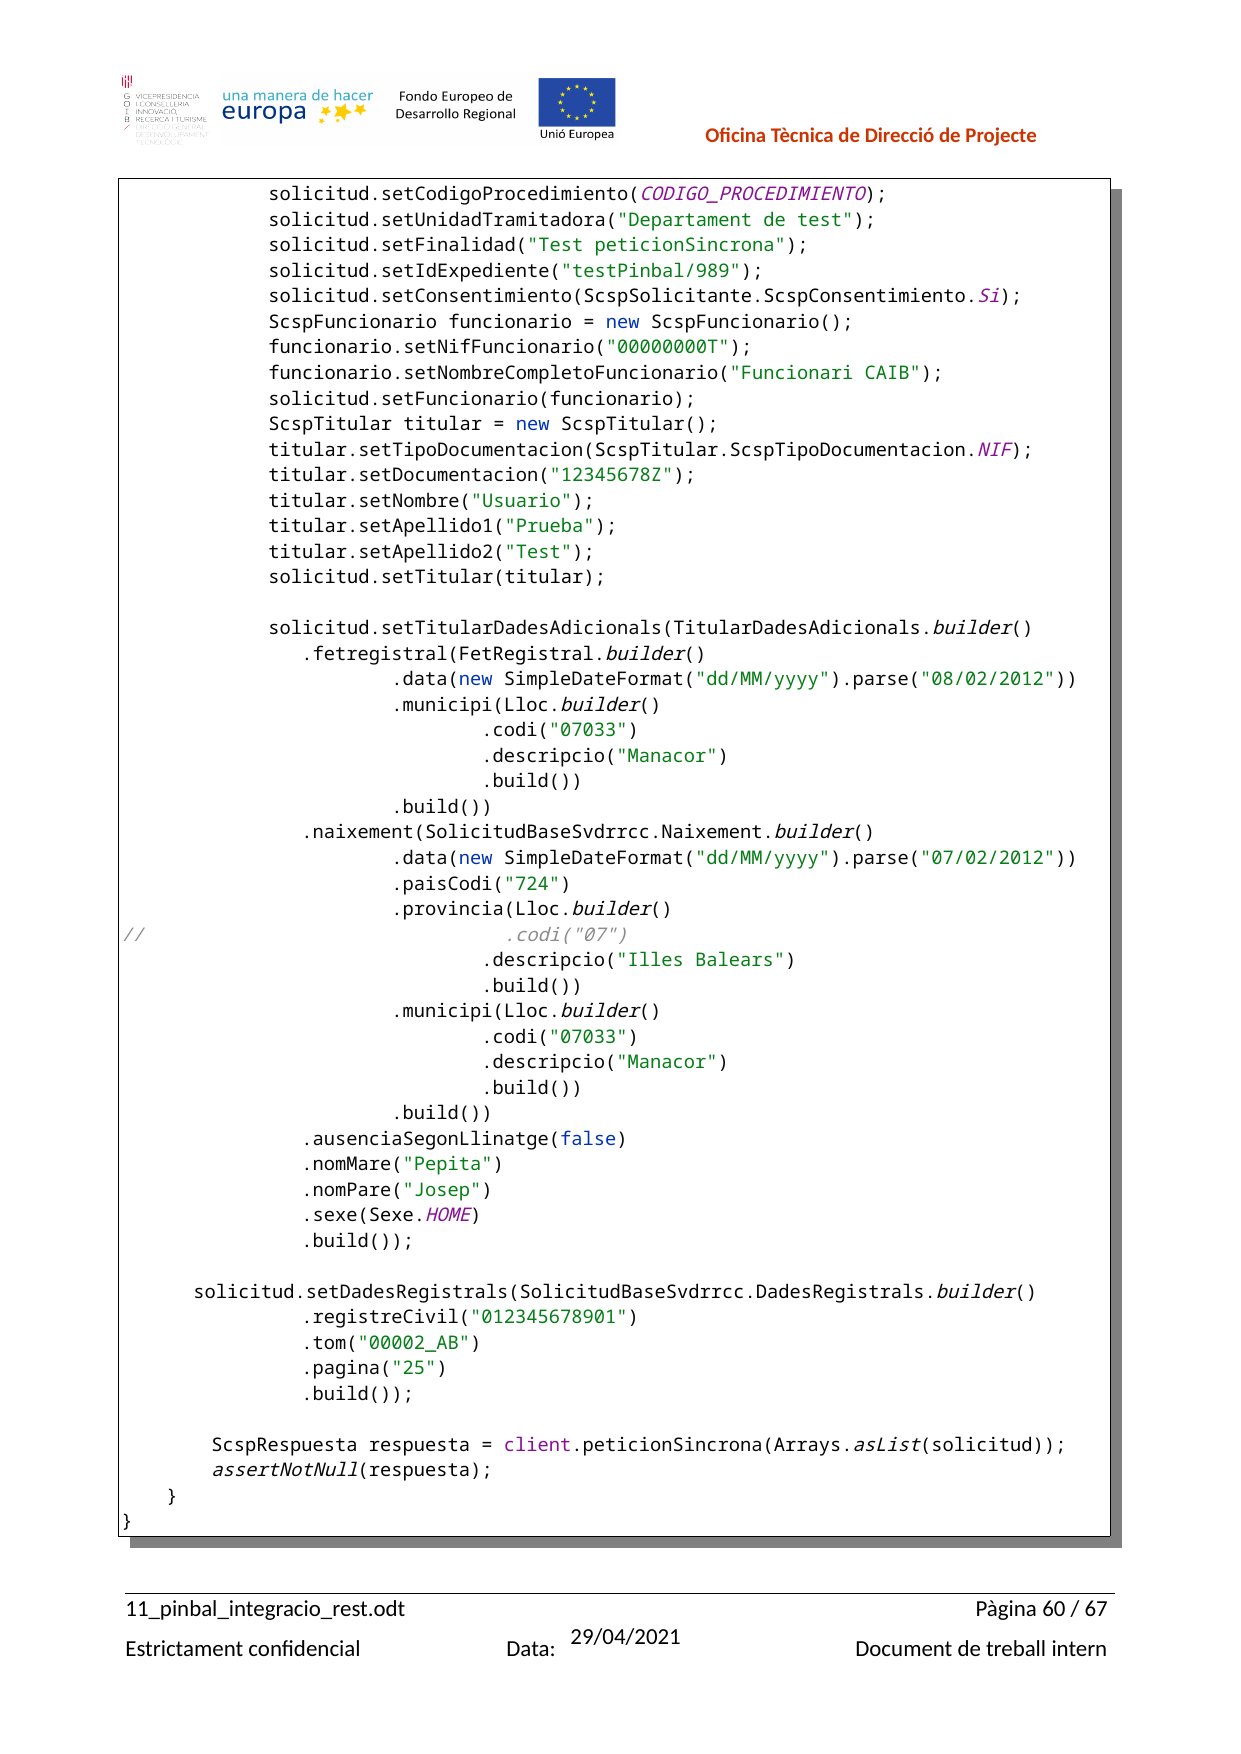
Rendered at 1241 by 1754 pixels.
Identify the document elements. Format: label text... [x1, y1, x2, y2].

text } [119, 1505, 1110, 1536]
picture [219, 73, 621, 147]
text solicitud.setDadesRegistrals(SolicitudBaseSvdrrcc.DadesRegistrals.builder() .registreCivil("012345678901") .tom("00002_AB") .pagina("25") .build()); ScspRespuesta respuesta = client.peticionSincrona(Arrays.asList(solicitud)); assertNotNull(respuesta); } [119, 1249, 1110, 1505]
text solicitud.setCodigoProcedimiento(CODIGO_PROCEDIMIENTO); solicitud.setUnidadTramitadora("Departament de test"); solicitud.setFinalidad("Test peticionSincrona"); solicitud.setIdExpediente("testPinbal/989"); solicitud.setConsentimiento(ScspSolicitante.ScspConsentimiento.Si); ScspFuncionario funcionario = new ScspFuncionario(); funcionario.setNifFuncionario("00000000T"); funcionario.setNombreCompletoFuncionario("Funcionari CAIB"); solicitud.setFuncionario(funcionario); ScspTitular titular = new ScspTitular(); titular.setTipoDocumentacion(ScspTitular.ScspTipoDocumentacion.NIF); titular.setDocumentacion("12345678Z"); titular.setNombre("Usuario"); titular.setApellido1("Prueba"); titular.setApellido2("Test"); solicitud.setTitular(titular); solicitud.setTitularDadesAdicionals(TitularDadesAdicionals.builder() .fetregistral(FetRegistral.builder() .data(new SimpleDateFormat("dd/MM/yyyy").parse("08/02/2012")) .municipi(Lloc.builder() .codi("07033") .descripcio("Manacor") .build()) .build()) .naixement(SolicitudBaseSvdrrcc.Naixement.builder() .data(new SimpleDateFormat("dd/MM/yyyy").parse("07/02/2012")) .paisCodi("724") .provincia(Lloc.builder() // .codi("07") .descripcio("Illes Balears") .build()) .municipi(Lloc.builder() .codi("07033") .descripcio("Manacor") .build()) .build()) .ausenciaSegonLlinatge(false) .nomMare("Pepita") .nomPare("Josep") .sexe(Sexe.HOME) .build()); [119, 179, 1110, 1249]
picture [118, 73, 213, 147]
